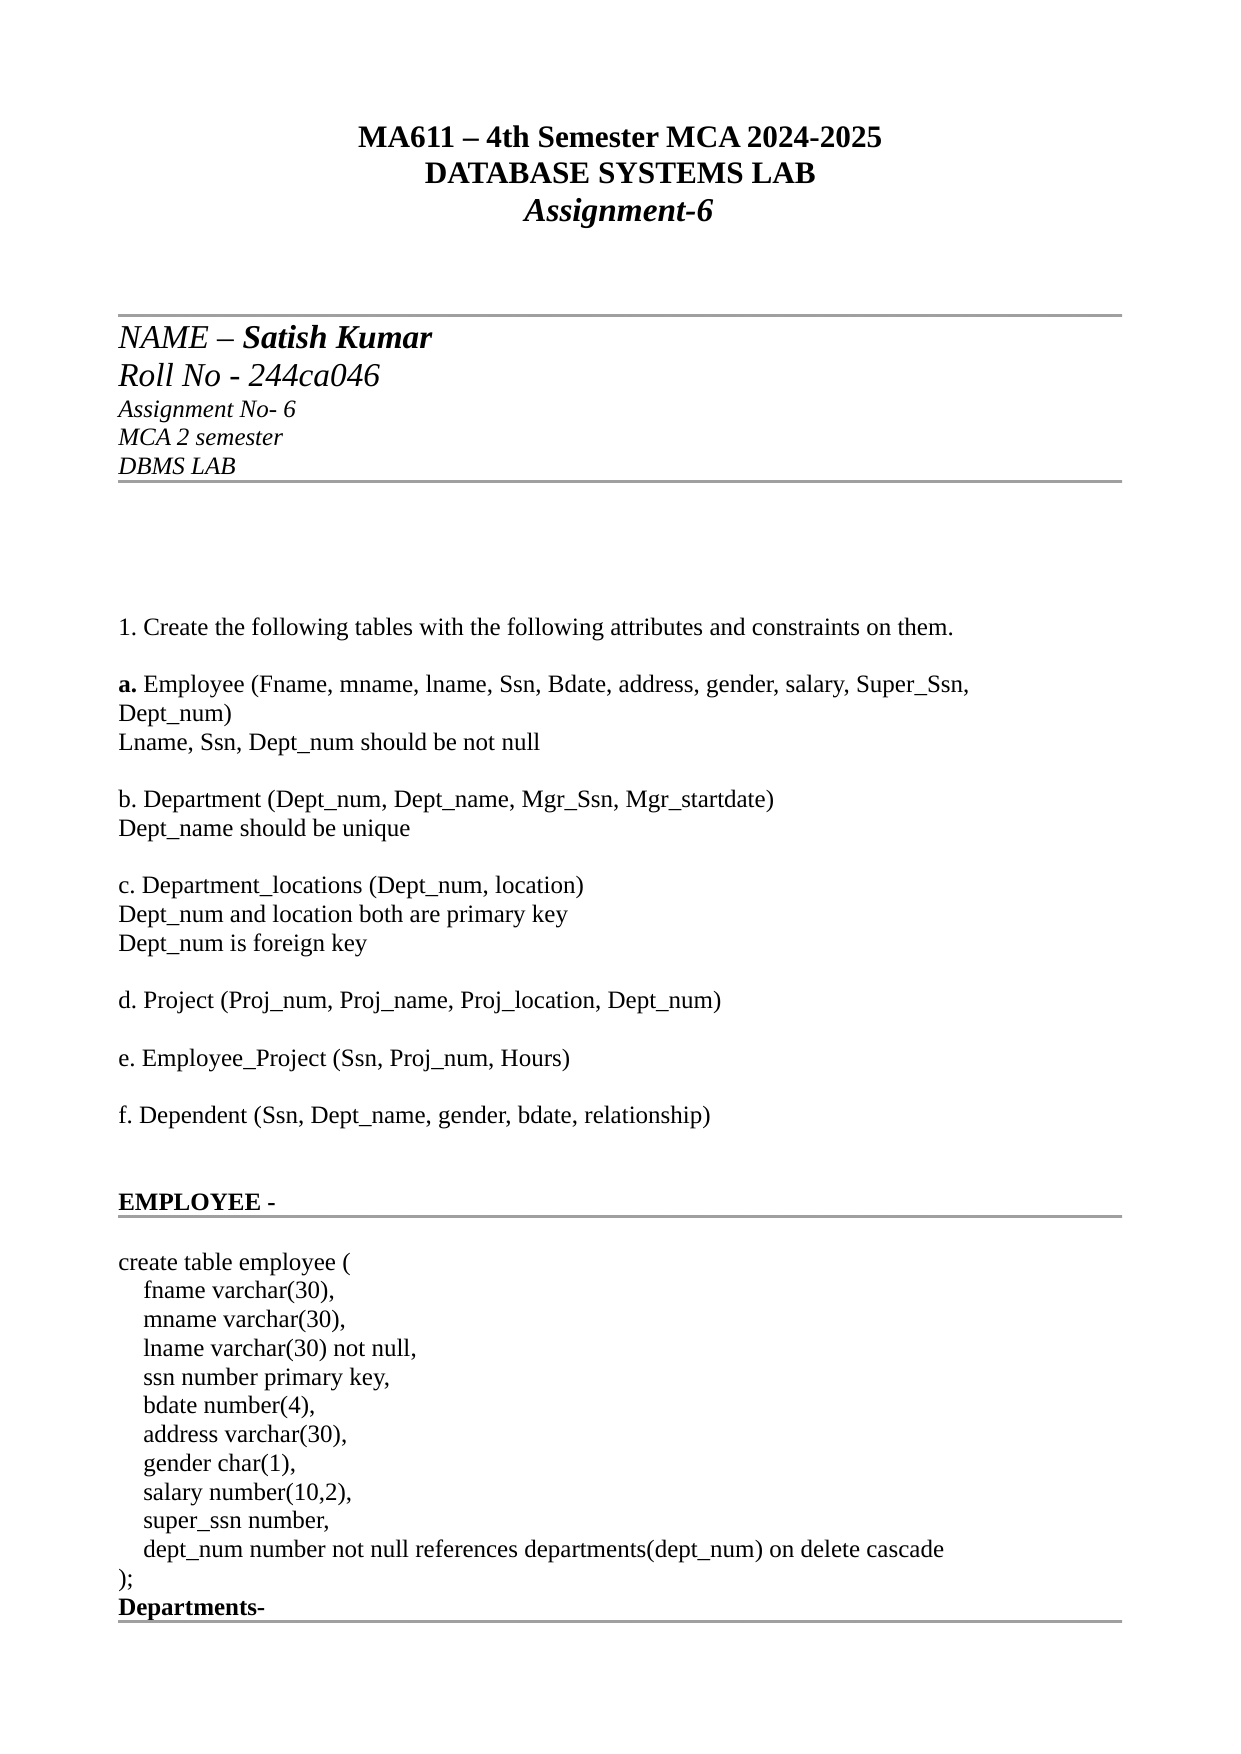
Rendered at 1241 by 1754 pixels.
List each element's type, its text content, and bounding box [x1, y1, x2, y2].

text create table employee ( [118, 1247, 1122, 1275]
text d. Project (Proj_num, Proj_name, Proj_location, Dept_num) [118, 985, 1122, 1014]
text b. Department (Dept_num, Dept_name, Mgr_Ssn, Mgr_startdate) [118, 784, 1122, 813]
text ); [118, 1563, 1122, 1592]
text lname varchar(30) not null, [118, 1333, 1122, 1362]
text 1. Create the following tables with the following attributes and constraints on them. [118, 612, 1122, 640]
text salary number(10,2), [118, 1477, 1122, 1505]
text Dept_num) [118, 698, 1122, 727]
text MCA 2 semester [118, 422, 1122, 451]
text Roll No - 244ca046 [118, 355, 1122, 394]
text Departments- [118, 1592, 1122, 1620]
text gender char(1), [118, 1448, 1122, 1477]
text super_ssn number, [118, 1505, 1122, 1534]
text Dept_num is foreign key [118, 928, 1122, 957]
text c. Department_locations (Dept_num, location) [118, 870, 1122, 899]
text fname varchar(30), [118, 1275, 1122, 1304]
text Dept_num and location both are primary key [118, 899, 1122, 928]
text e. Employee_Project (Ssn, Proj_num, Hours) [118, 1043, 1122, 1072]
text Dept_name should be unique [118, 813, 1122, 842]
text Assignment-6 [118, 190, 1122, 228]
text ssn number primary key, [118, 1362, 1122, 1390]
text dept_num number not null references departments(dept_num) on delete cascade [118, 1534, 1122, 1563]
text address varchar(30), [118, 1419, 1122, 1448]
text MA611 – 4th Semester MCA 2024-2025 [118, 118, 1122, 154]
text f. Dependent (Ssn, Dept_name, gender, bdate, relationship) [118, 1100, 1122, 1129]
text bdate number(4), [118, 1390, 1122, 1419]
text DATABASE SYSTEMS LAB [118, 154, 1122, 190]
text mname varchar(30), [118, 1304, 1122, 1333]
text NAME – Satish Kumar [118, 317, 1122, 355]
text DBMS LAB [118, 451, 1122, 480]
text Lname, Ssn, Dept_num should be not null [118, 727, 1122, 755]
text Assignment No- 6 [118, 394, 1122, 422]
text a. Employee (Fname, mname, lname, Ssn, Bdate, address, gender, salary, Super_Ssn, [118, 669, 1122, 698]
text EMPLOYEE - [118, 1187, 1122, 1215]
